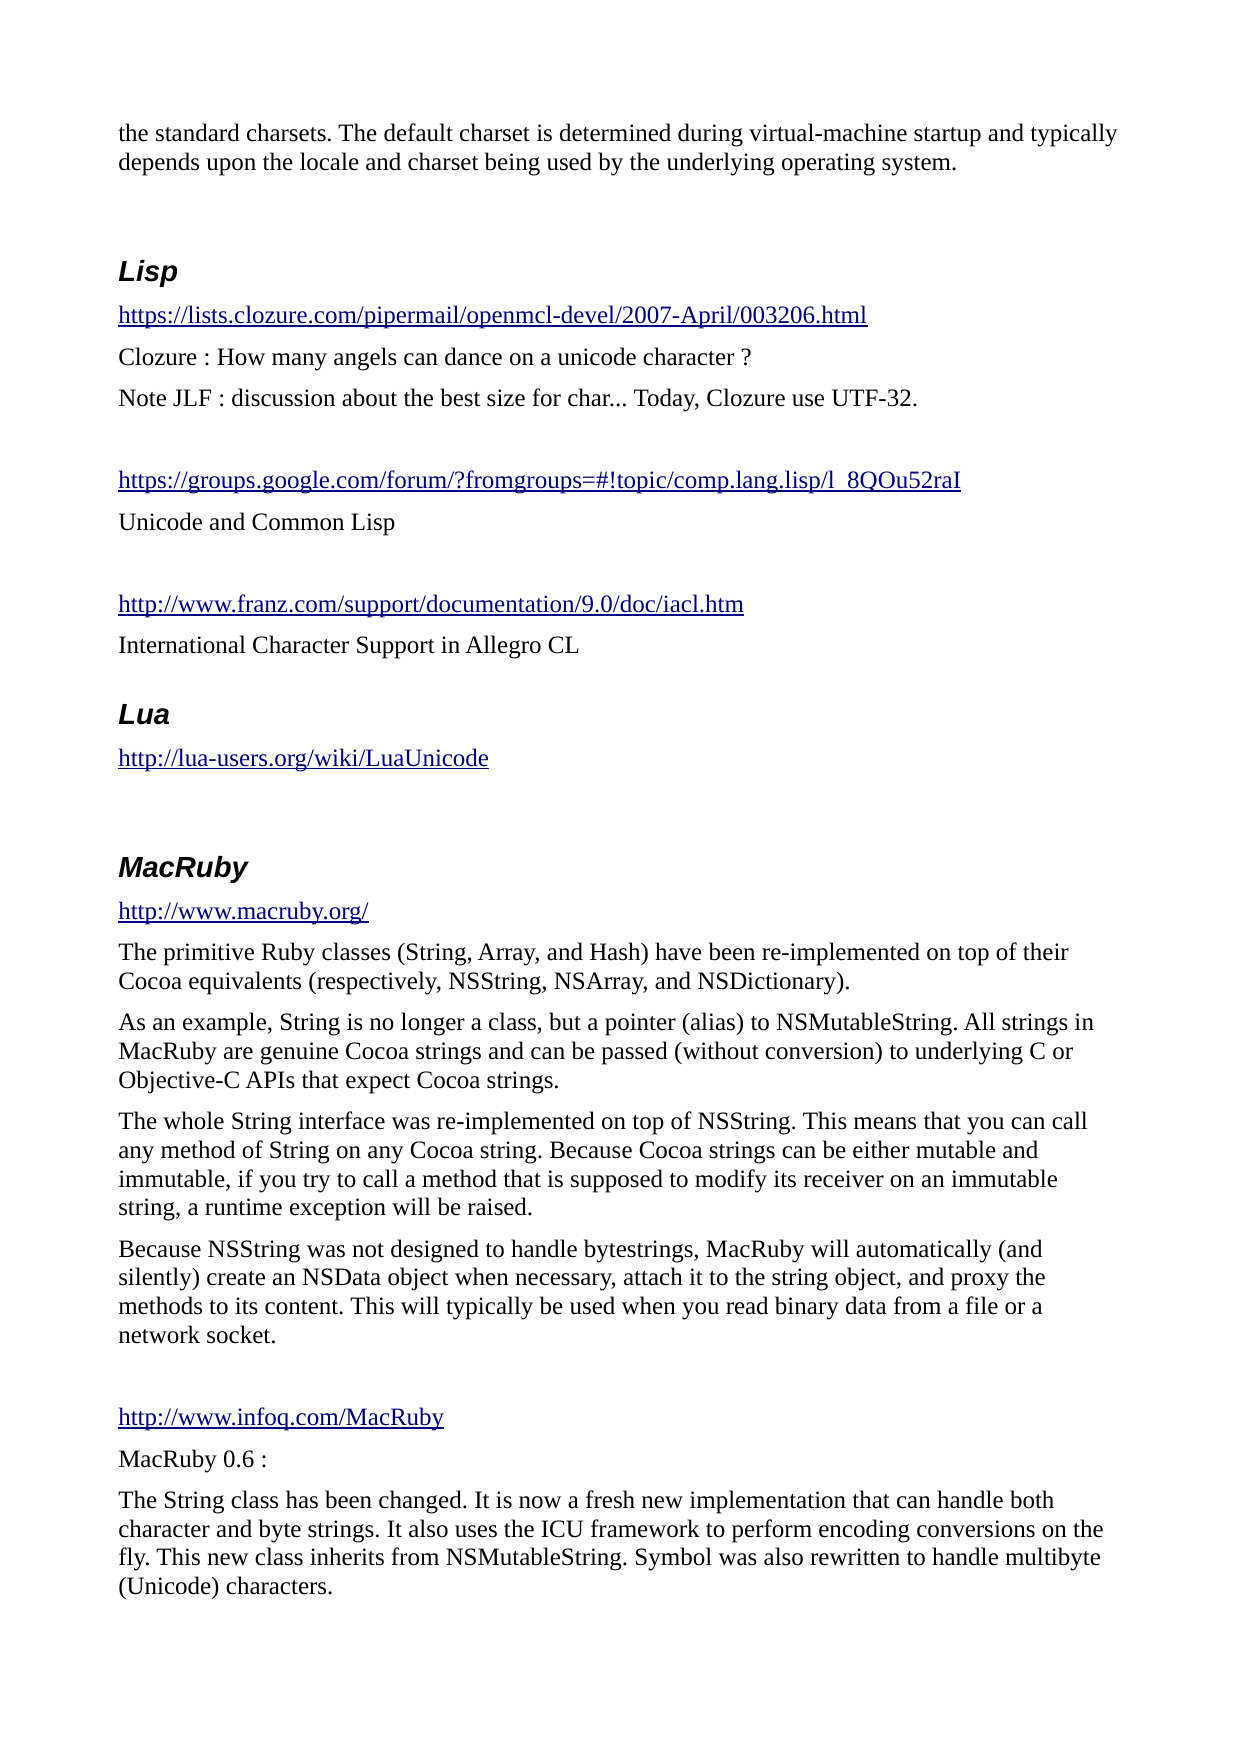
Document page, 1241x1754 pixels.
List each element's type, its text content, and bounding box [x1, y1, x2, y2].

text https://lists.clozure.com/pipermail/openmcl-devel/2007-April/003206.html [118, 300, 1122, 329]
text Note JLF : discussion about the best size for char... Today, Clozure use UTF-32. [118, 383, 1122, 412]
text International Character Support in Allegro CL [118, 630, 1122, 659]
text The primitive Ruby classes (String, Array, and Hash) have been re-implemented on top of their Cocoa equivalents (respectively, NSString, NSArray, and NSDictionary). [118, 937, 1122, 995]
text Clozure : How many angels can dance on a unicode character ? [118, 342, 1122, 370]
text MacRuby 0.6 : [118, 1444, 1122, 1472]
subtitle Lisp [118, 254, 1122, 288]
text Because NSString was not designed to handle bytestrings, MacRuby will automatically (and silently) create an NSData object when necessary, attach it to the string object, and proxy the methods to its content. This will typically be used when you read binary data from a file or a network socket. [118, 1234, 1122, 1349]
text https://groups.google.com/forum/?fromgroups=#!topic/comp.lang.lisp/l_8QOu52raI [118, 465, 1122, 494]
text Unicode and Common Lisp [118, 507, 1122, 535]
subtitle MacRuby [118, 850, 1122, 884]
subtitle Lua [118, 697, 1122, 730]
text The whole String interface was re-implemented on top of NSString. This means that you can call any method of String on any Cocoa string. Because Cocoa strings can be either mutable and immutable, if you try to call a method that is supposed to modify its receiver on an immutable string, a runtime exception will be raised. [118, 1106, 1122, 1221]
text http://lua-users.org/wiki/LuaUnicode [118, 743, 1122, 771]
text http://www.infoq.com/MacRuby [118, 1402, 1122, 1431]
text As an example, String is no longer a class, but a pointer (alias) to NSMutableString. All strings in MacRuby are genuine Cocoa strings and can be passed (without conversion) to underlying C or Objective-C APIs that expect Cocoa strings. [118, 1007, 1122, 1094]
text http://www.macruby.org/ [118, 896, 1122, 925]
text The String class has been changed. It is now a fresh new implementation that can handle both character and byte strings. It also uses the ICU framework to perform encoding conversions on the fly. This new class inherits from NSMutableString. Symbol was also rewritten to handle multibyte (Unicode) characters. [118, 1485, 1122, 1600]
text http://www.franz.com/support/documentation/9.0/doc/iacl.htm [118, 589, 1122, 618]
text the standard charsets. The default charset is determined during virtual-machine startup and typically depends upon the locale and charset being used by the underlying operating system. [118, 118, 1122, 176]
